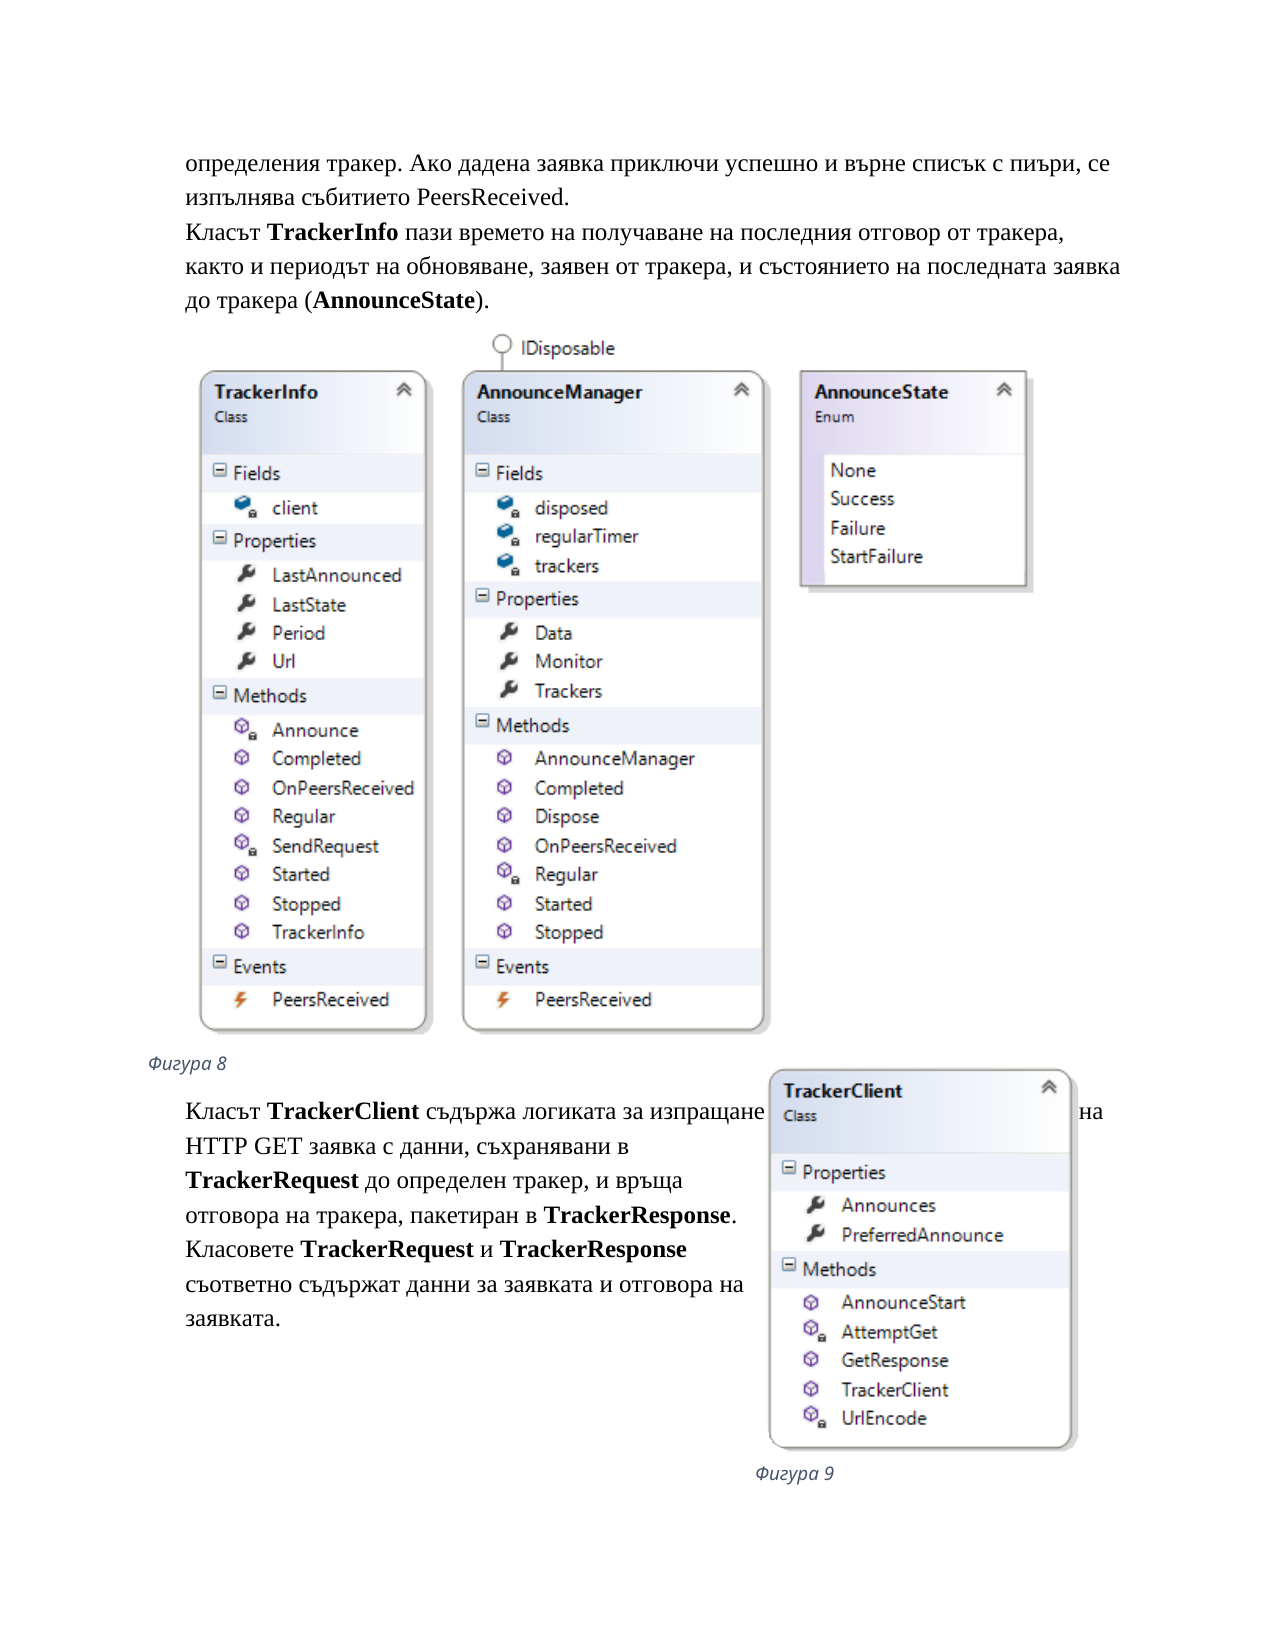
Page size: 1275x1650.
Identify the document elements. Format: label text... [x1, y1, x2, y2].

list Класовете TrackerRequest и TrackerResponse съответно съдържат данни за заявката и отговора на заявката. [185, 1234, 767, 1332]
list Класът TrackerClient съдържа логиката за изпращане на HTTP GET заявка с данни, съхранявани в TrackerRequest до определен тракер, и връща отговора на тракера, пакетиран в TrackerResponse. [1079, 1096, 1127, 1229]
list [1079, 1234, 1127, 1332]
text Фигура 9 [755, 1460, 1085, 1486]
text Фигура 8 [148, 1050, 1127, 1076]
list определения тракер. Ако дадена заявка приключи успешно и върне списък с пиъри, се изпълнява събитието PeersReceived. [185, 148, 1127, 211]
list Класът TrackerClient съдържа логиката за изпращане на HTTP GET заявка с данни, съхранявани в TrackerRequest до определен тракер, и връща отговора на тракера, пакетиран в TrackerResponse. [185, 1096, 767, 1229]
list Класът TrackerInfo пази времето на получаване на последния отговор от тракера, както и периодът на обновяване, заявен от тракера, и състоянието на последната заявка до тракера (AnnounceState). [185, 217, 1127, 314]
